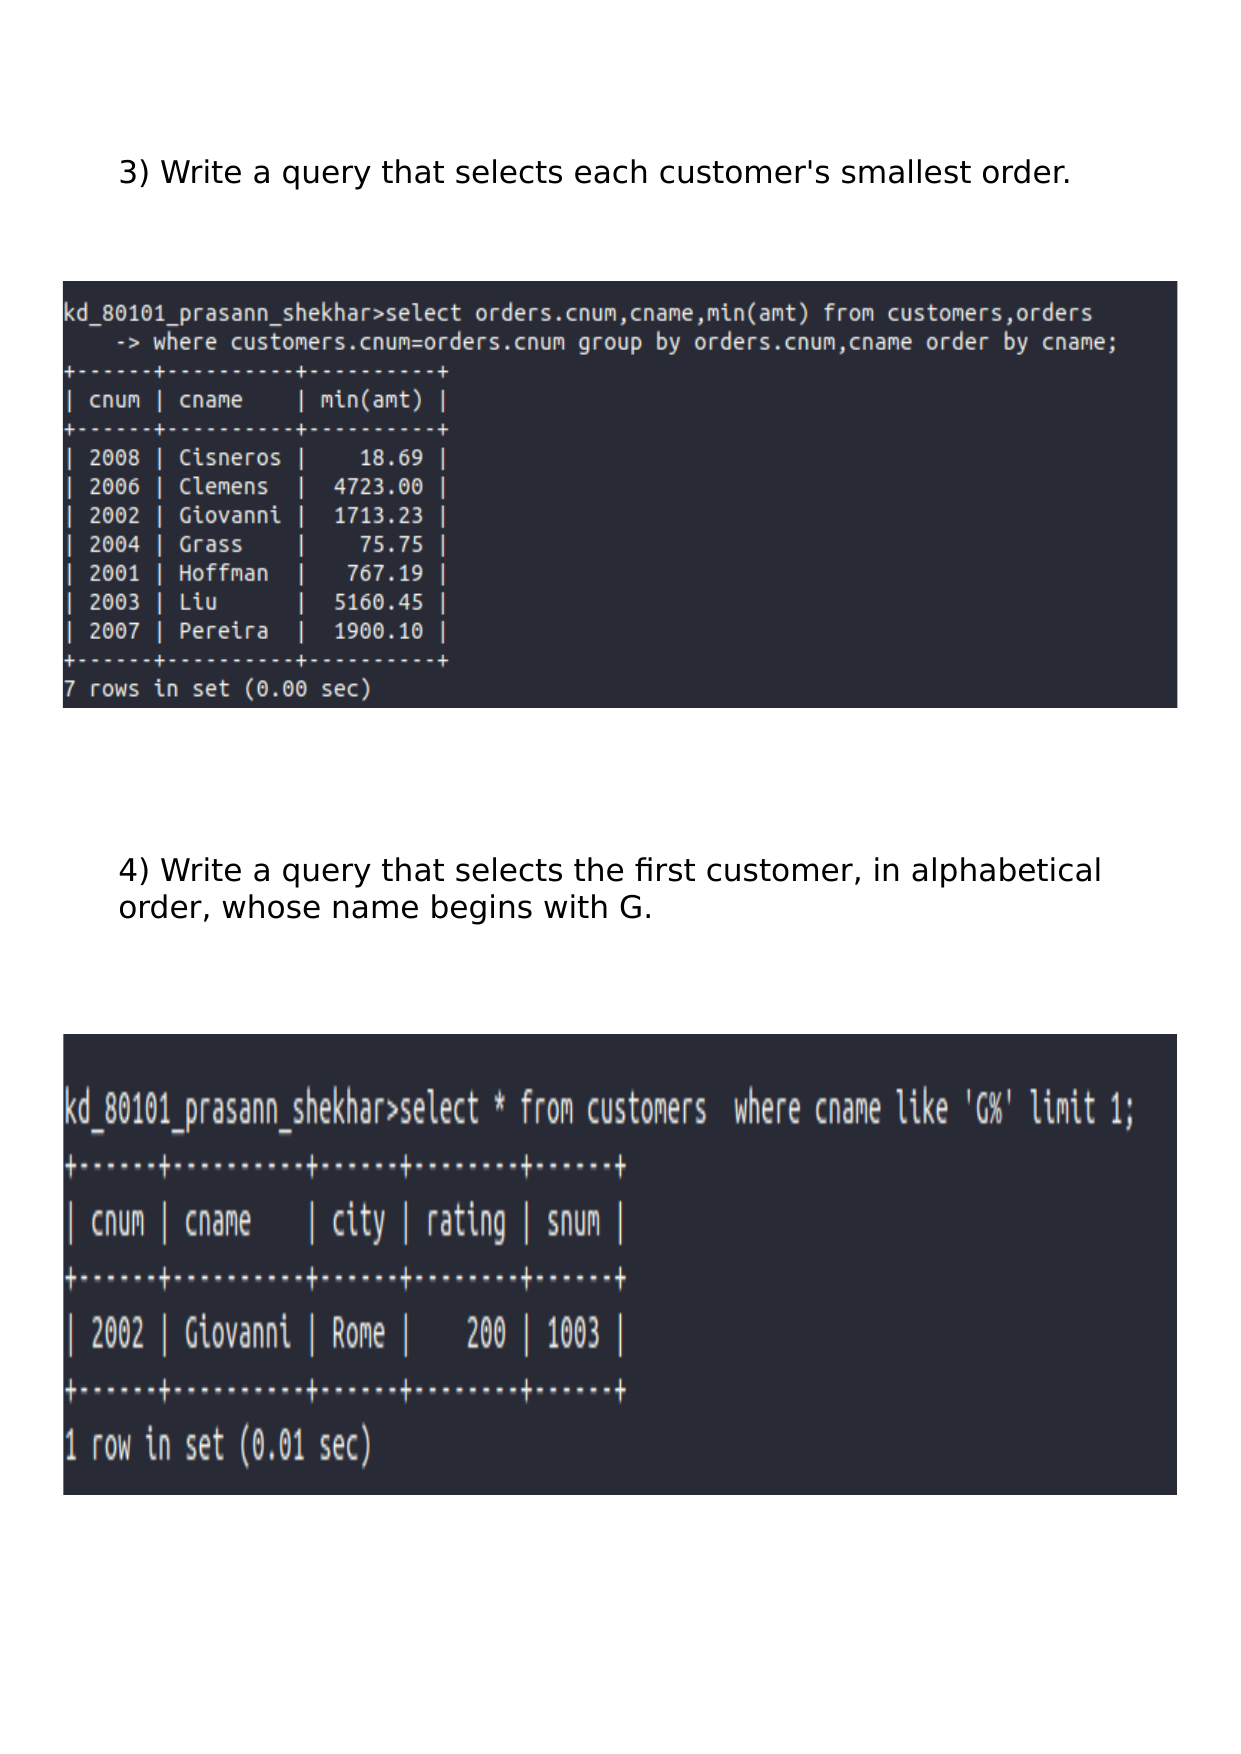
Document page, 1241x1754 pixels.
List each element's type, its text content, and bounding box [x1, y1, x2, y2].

picture [62, 281, 1178, 708]
text 3) Write a query that selects each customer's smallest order. [118, 154, 1122, 191]
picture [63, 1034, 1177, 1495]
text 4) Write a query that selects the first customer, in alphabetical order, whose name begins with G. [118, 853, 1122, 925]
